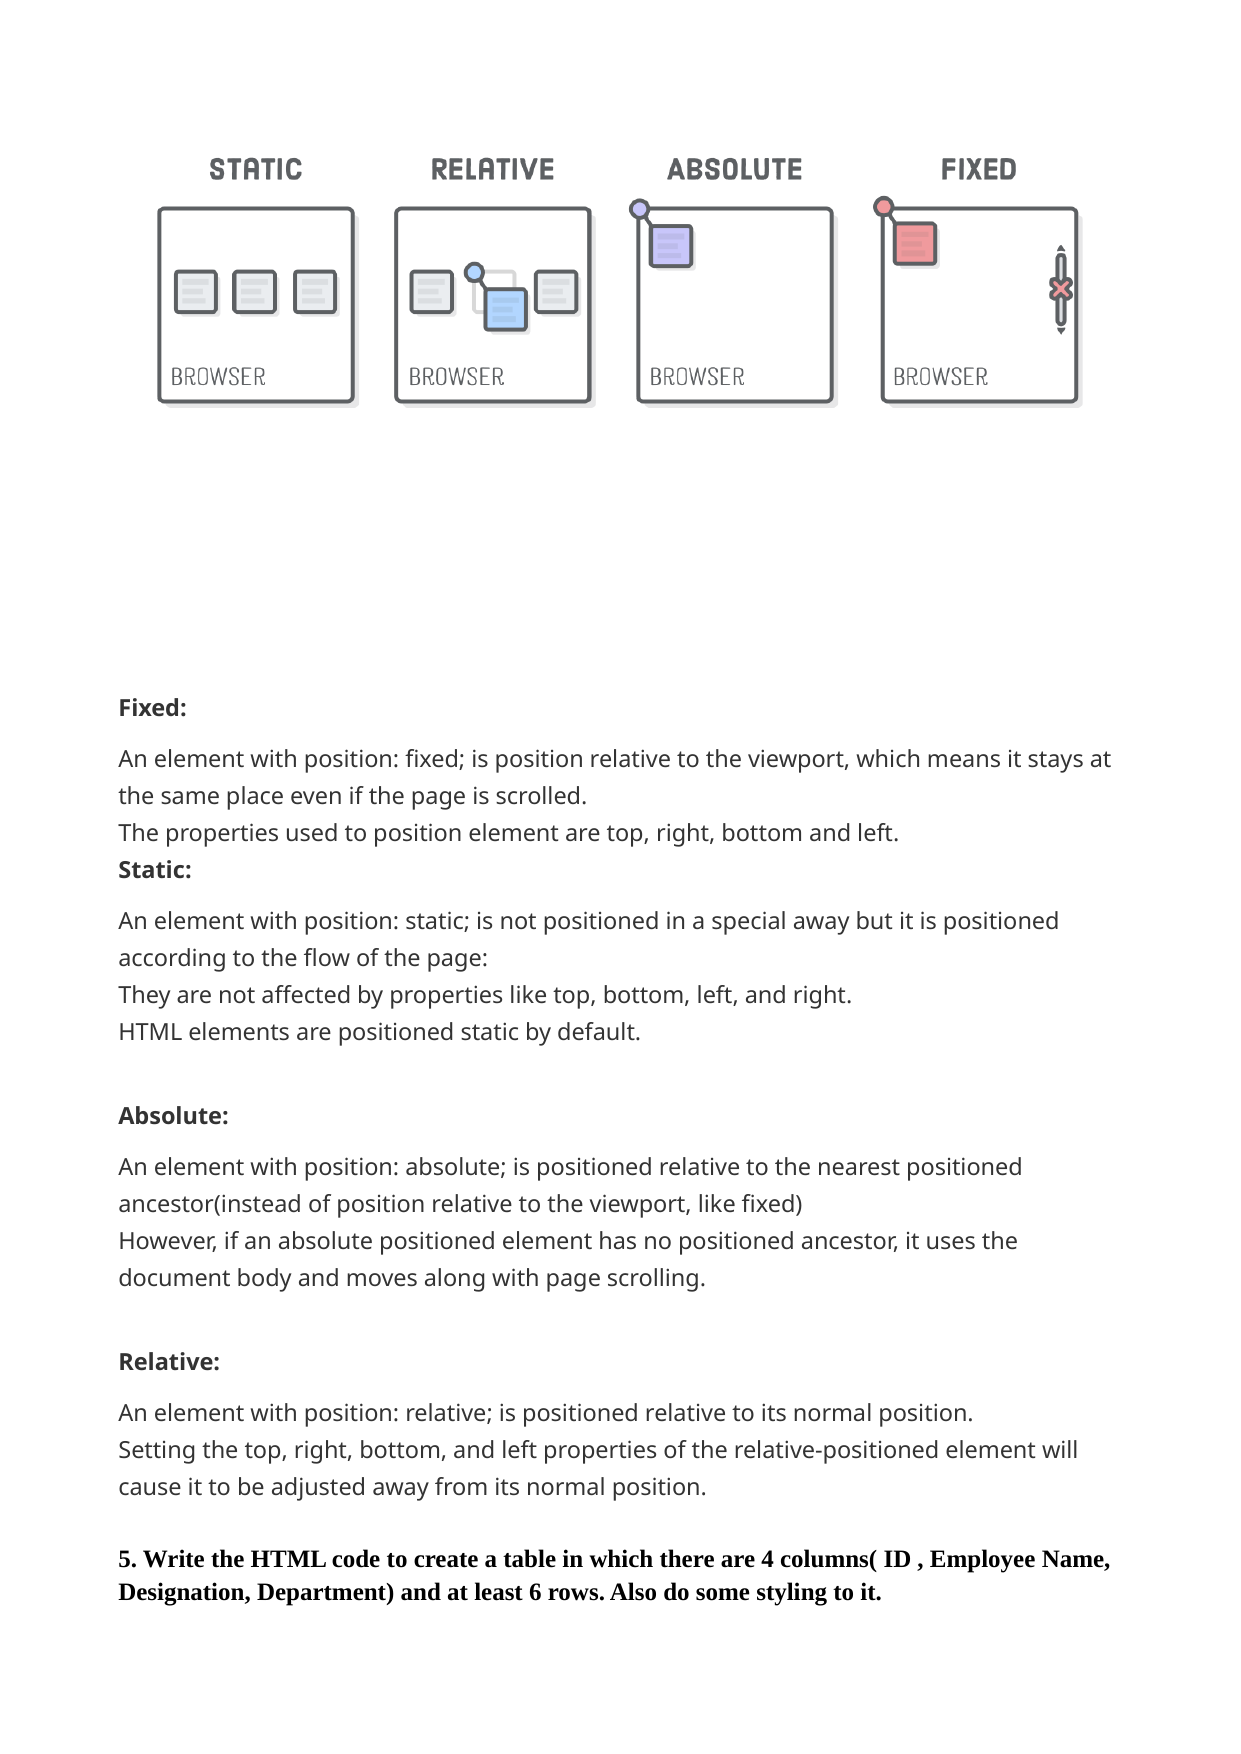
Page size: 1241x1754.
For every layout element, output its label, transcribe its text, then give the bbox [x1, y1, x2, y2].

text An element with position: relative; is positioned relative to its normal position. [118, 1397, 1122, 1428]
text Fixed: [118, 691, 1122, 723]
text Setting the top, right, bottom, and left properties of the relative-positioned element will cause it to be adjusted away from its normal position. [118, 1433, 1122, 1502]
text The properties used to position element are top, right, bottom and left. [118, 816, 1122, 848]
picture [137, 118, 1103, 438]
text They are not affected by properties like top, bottom, left, and right. [118, 978, 1122, 1010]
text However, if an absolute positioned element has no positioned ancestor, it uses the document body and moves along with page scrolling. [118, 1224, 1122, 1293]
text 5. Write the HTML code to create a table in which there are 4 columns( ID , Employee Name, Designation, Department) and at least 6 rows. Also do some styling to it. [118, 1544, 1122, 1605]
text An element with position: absolute; is positioned relative to the nearest positioned ancestor(instead of position relative to the viewport, like fixed) [118, 1151, 1122, 1219]
text Absolute: [118, 1099, 1122, 1131]
text Relative: [118, 1345, 1122, 1377]
text An element with position: fixed; is position relative to the viewport, which means it stays at the same place even if the page is scrolled. [118, 743, 1122, 812]
text Static: [118, 853, 1122, 885]
text An element with position: static; is not positioned in a special away but it is positioned according to the flow of the page: [118, 904, 1122, 973]
text HTML elements are positioned static by default. [118, 1015, 1122, 1047]
